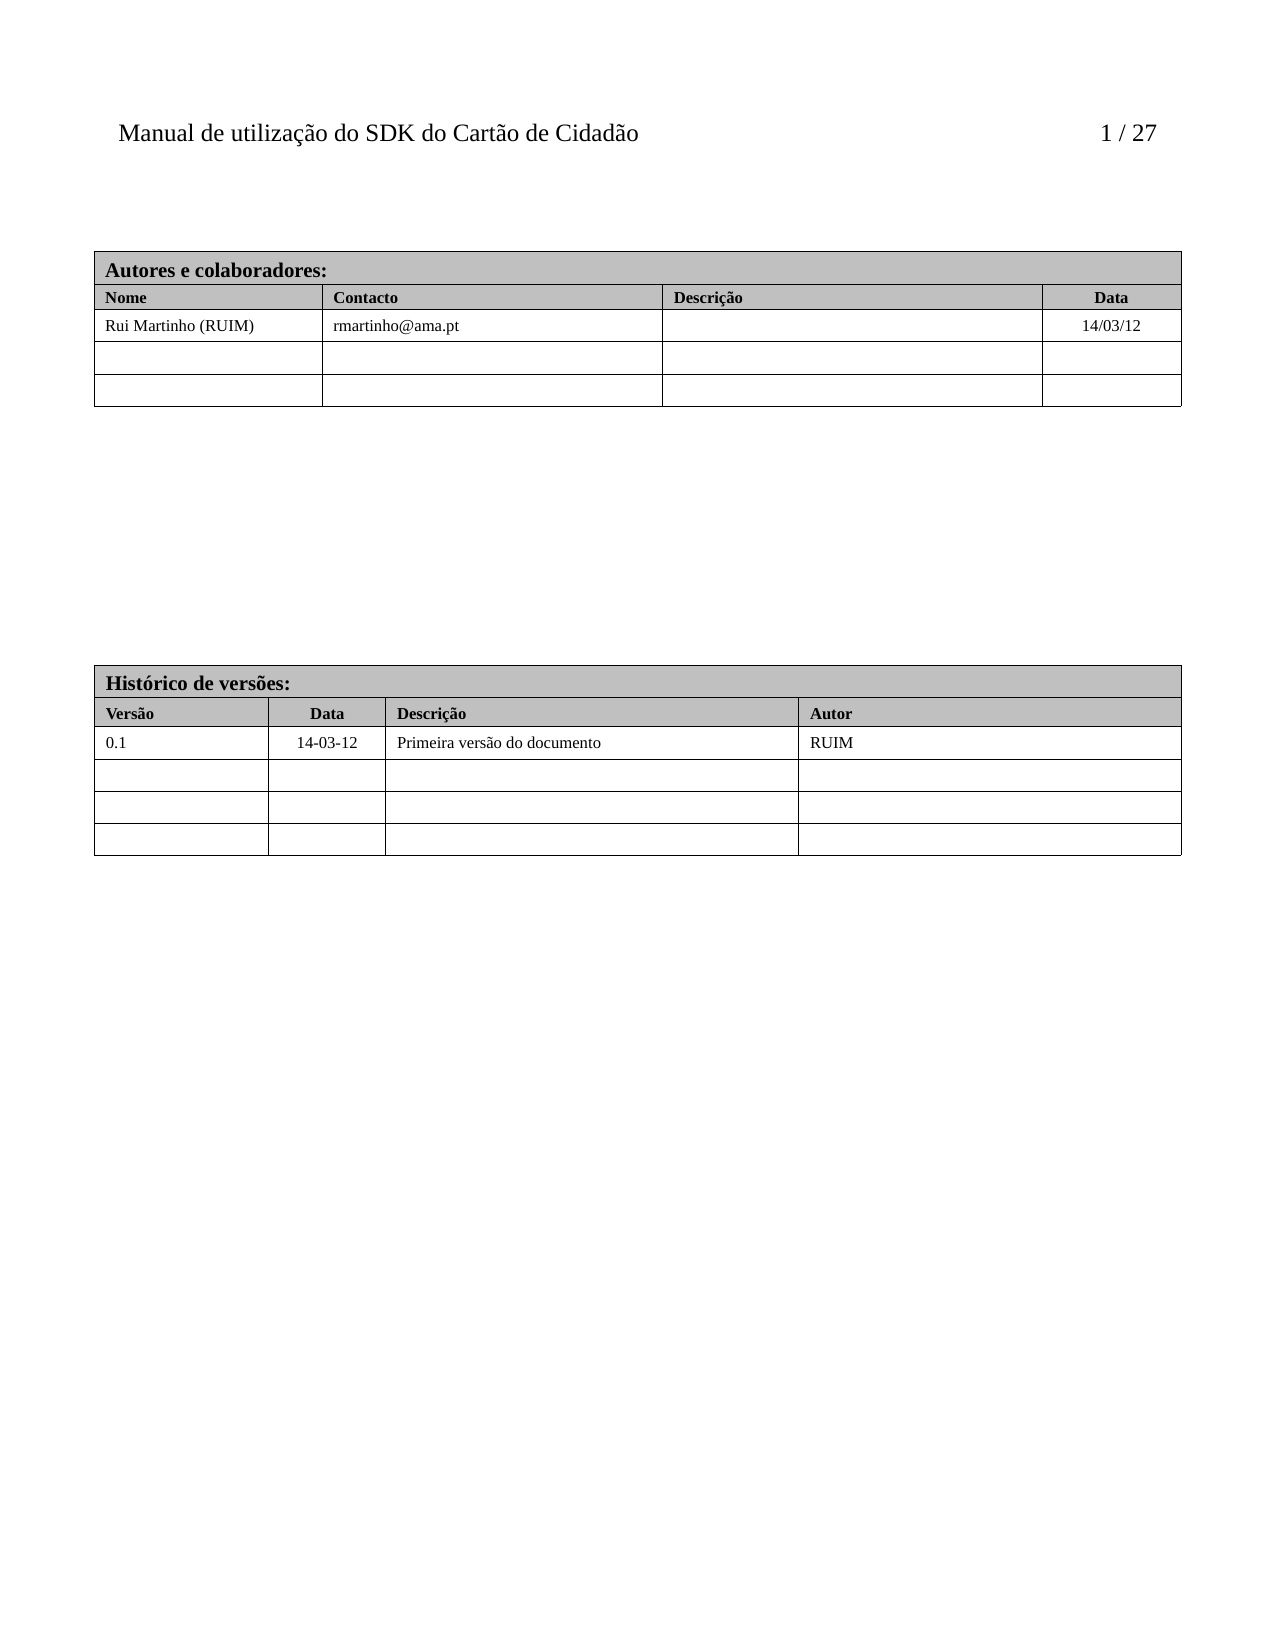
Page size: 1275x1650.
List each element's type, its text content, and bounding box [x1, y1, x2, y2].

table_cell Descrição [386, 698, 798, 726]
table_cell [799, 792, 1181, 823]
table_cell Versão [95, 698, 268, 726]
table_cell [1043, 342, 1181, 373]
table_cell [663, 310, 1042, 341]
table_cell [799, 824, 1181, 855]
table_header Histórico de versões: [95, 666, 1181, 697]
table_cell [1043, 375, 1181, 406]
table_cell [95, 342, 322, 373]
table_cell Descrição [663, 285, 1042, 309]
table_cell [269, 792, 385, 823]
table_cell [799, 760, 1181, 791]
table_cell [269, 824, 385, 855]
table_header Autores e colaboradores: [95, 252, 1181, 284]
table_cell [95, 375, 322, 406]
table_cell rmartinho@ama.pt [323, 310, 662, 341]
table_cell Nome [95, 285, 322, 309]
table_cell [386, 760, 798, 791]
table_cell [386, 824, 798, 855]
table_cell 0.1 [95, 727, 268, 758]
table_cell [323, 375, 662, 406]
table_cell Contacto [323, 285, 662, 309]
table_cell Data [1043, 285, 1181, 309]
table_cell Data [269, 698, 385, 726]
table_cell [269, 760, 385, 791]
table_cell [95, 792, 268, 823]
table_cell 14/03/12 [1043, 310, 1181, 341]
table_cell [663, 342, 1042, 373]
table_cell 14-03-12 [269, 727, 385, 758]
table_cell RUIM [799, 727, 1181, 758]
table_cell Rui Martinho (RUIM) [95, 310, 322, 341]
table_cell Primeira versão do documento [386, 727, 798, 758]
table_cell [323, 342, 662, 373]
table_cell [95, 824, 268, 855]
table_cell Autor [799, 698, 1181, 726]
table_cell [386, 792, 798, 823]
table_cell [95, 760, 268, 791]
table_cell [663, 375, 1042, 406]
